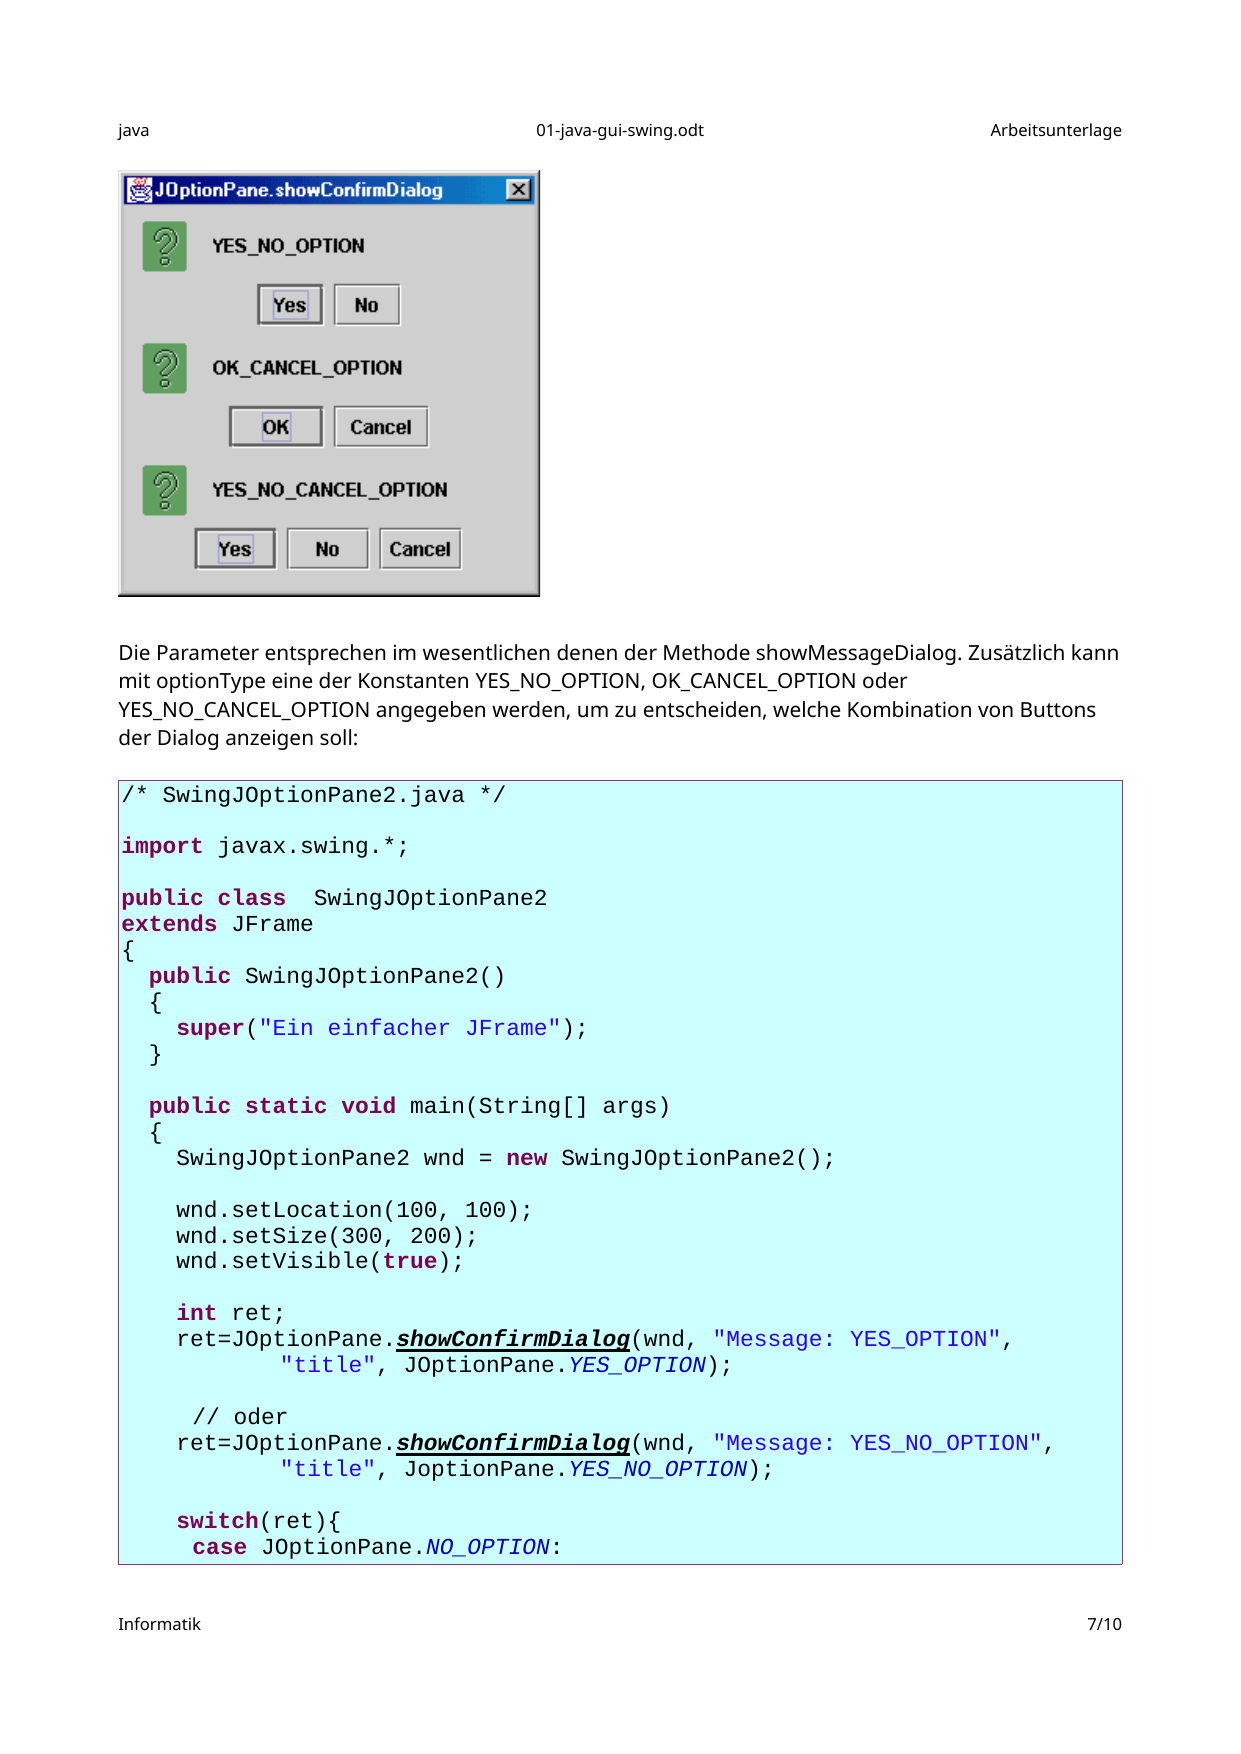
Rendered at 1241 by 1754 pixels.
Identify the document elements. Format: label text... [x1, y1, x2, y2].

text int ret; [119, 1299, 1122, 1325]
text wnd.setSize(300, 200); [119, 1221, 1122, 1247]
text { [119, 1117, 1122, 1143]
text { [119, 987, 1122, 1013]
text ret=JOptionPane.showConfirmDialog(wnd, "Message: YES_OPTION", [119, 1325, 1122, 1351]
text Die Parameter entsprechen im wesentlichen denen der Methode showMessageDialog. Zusätzlich kann mit optionType eine der Konstanten YES_NO_OPTION, OK_CANCEL_OPTION oder YES_NO_CANCEL_OPTION angegeben werden, um zu entscheiden, welche Kombination von Buttons der Dialog anzeigen soll: [118, 638, 1122, 752]
text import javax.swing.*; [119, 832, 1122, 858]
text SwingJOptionPane2 wnd = new SwingJOptionPane2(); [119, 1143, 1122, 1169]
text { [119, 936, 1122, 962]
text // oder [119, 1402, 1122, 1428]
picture [118, 170, 540, 597]
text super("Ein einfacher JFrame"); [119, 1013, 1122, 1039]
text "title", JoptionPane.YES_NO_OPTION); [119, 1454, 1122, 1480]
text /* SwingJOptionPane2.java */ [119, 781, 1122, 806]
text ret=JOptionPane.showConfirmDialog(wnd, "Message: YES_NO_OPTION", [119, 1428, 1122, 1454]
text case JOptionPane.NO_OPTION: [119, 1532, 1122, 1564]
text extends JFrame [119, 910, 1122, 936]
text public SwingJOptionPane2() [119, 962, 1122, 987]
text public static void main(String[] args) [119, 1091, 1122, 1117]
text wnd.setLocation(100, 100); [119, 1195, 1122, 1221]
text wnd.setVisible(true); [119, 1247, 1122, 1273]
text public class SwingJOptionPane2 [119, 884, 1122, 910]
text } [119, 1039, 1122, 1065]
text switch(ret){ [119, 1506, 1122, 1532]
text "title", JOptionPane.YES_OPTION); [119, 1351, 1122, 1377]
